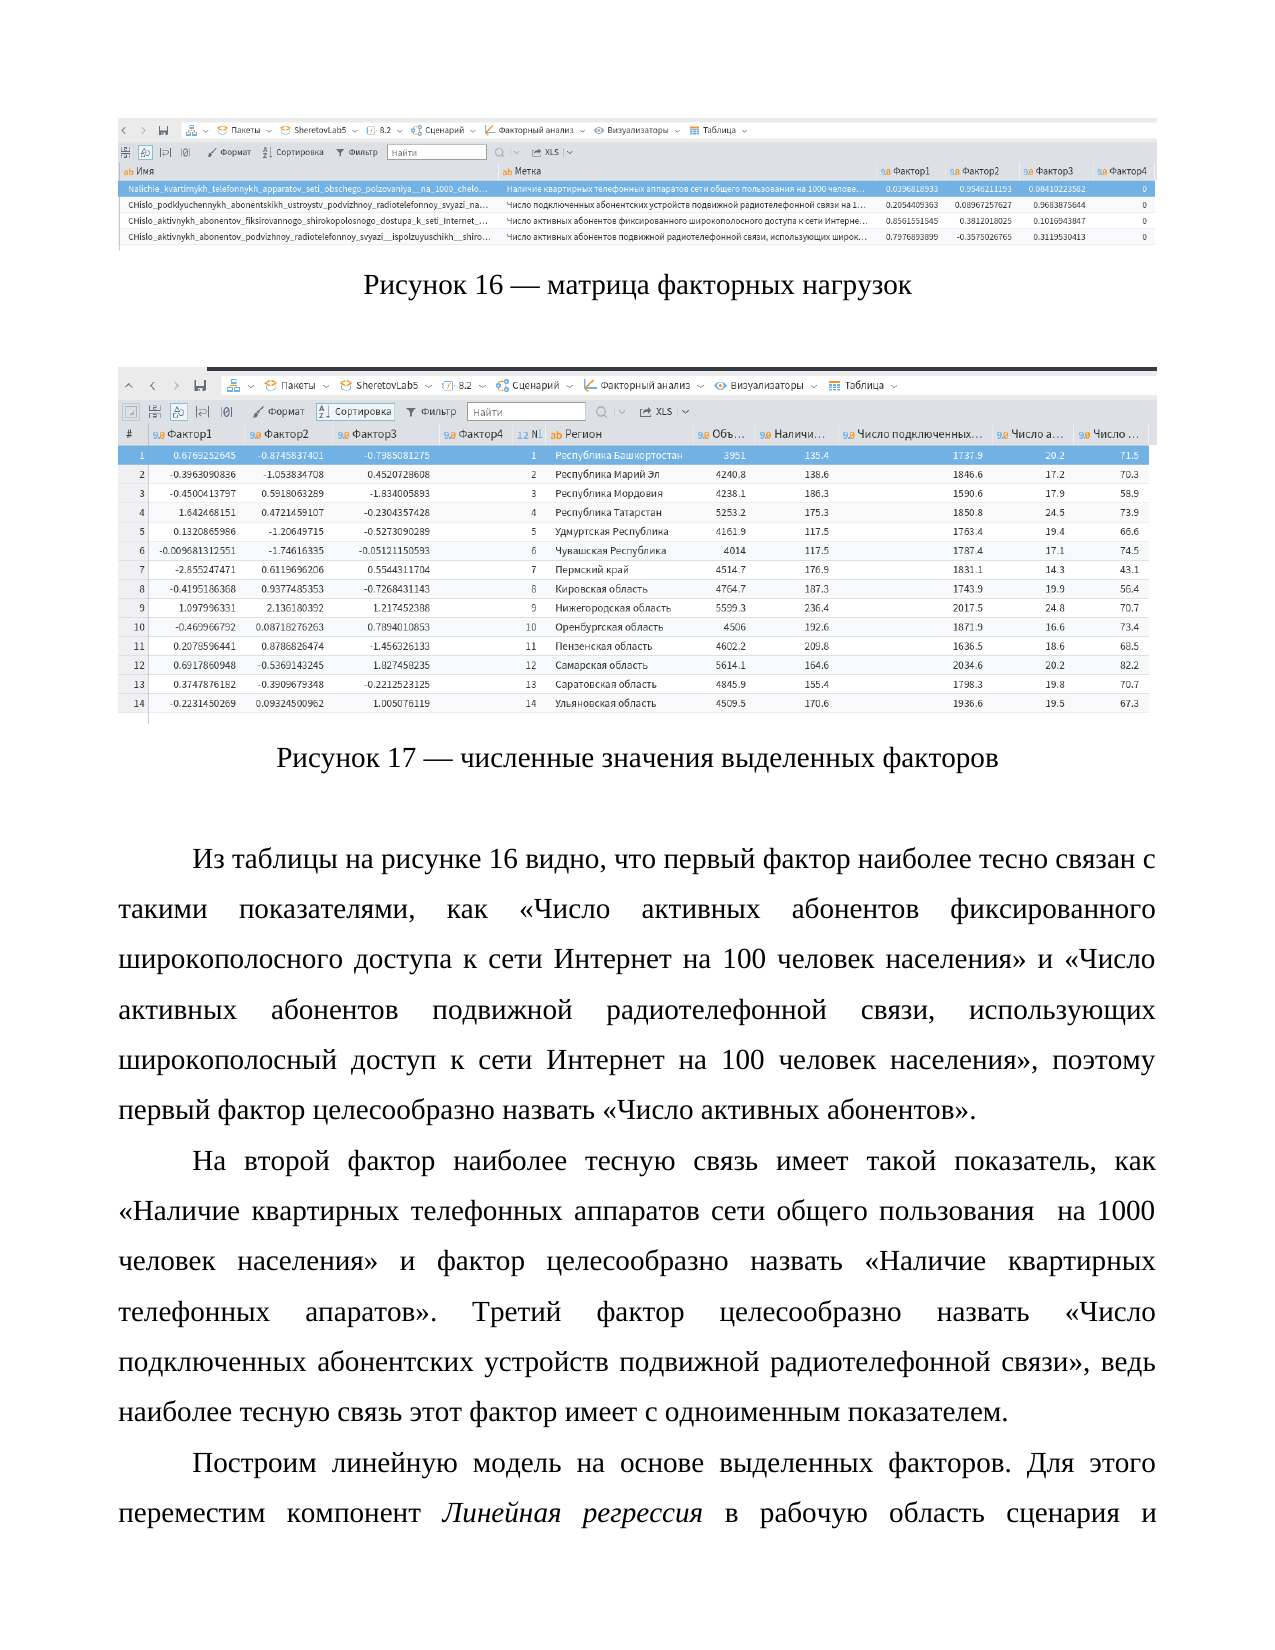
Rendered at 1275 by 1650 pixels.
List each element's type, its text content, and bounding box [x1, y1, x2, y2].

picture [118, 367, 1157, 724]
text Рисунок 16 — матрица факторных нагрузок [118, 251, 1157, 301]
text Из таблицы на рисунке 16 видно, что первый фактор наиболее тесно связан с такими показателями, как «Число активных абонентов фиксированного широкополосного доступа к сети Интернет на 100 человек населения» и «Число активных абонентов подвижной радиотелефонной связи, использующих широкополосный доступ к сети Интернет на 100 человек населения», поэтому первый фактор целесообразно назвать «Число активных абонентов». [118, 841, 1157, 1126]
text Рисунок 17 — численные значения выделенных факторов [118, 724, 1157, 774]
text Построим линейную модель на основе выделенных факторов. Для этого переместим компонент Линейная регрессия в рабочую область сценария и [118, 1445, 1157, 1528]
picture [118, 118, 1157, 251]
text На второй фактор наиболее тесную связь имеет такой показатель, как «Наличие квартирных телефонных аппаратов сети общего пользования на 1000 человек населения» и фактор целесообразно назвать «Наличие квартирных телефонных апаратов». Третий фактор целесообразно назвать «Число подключенных абонентских устройств подвижной радиотелефонной связи», ведь наиболее тесную связь этот фактор имеет с одноименным показателем. [118, 1143, 1157, 1428]
